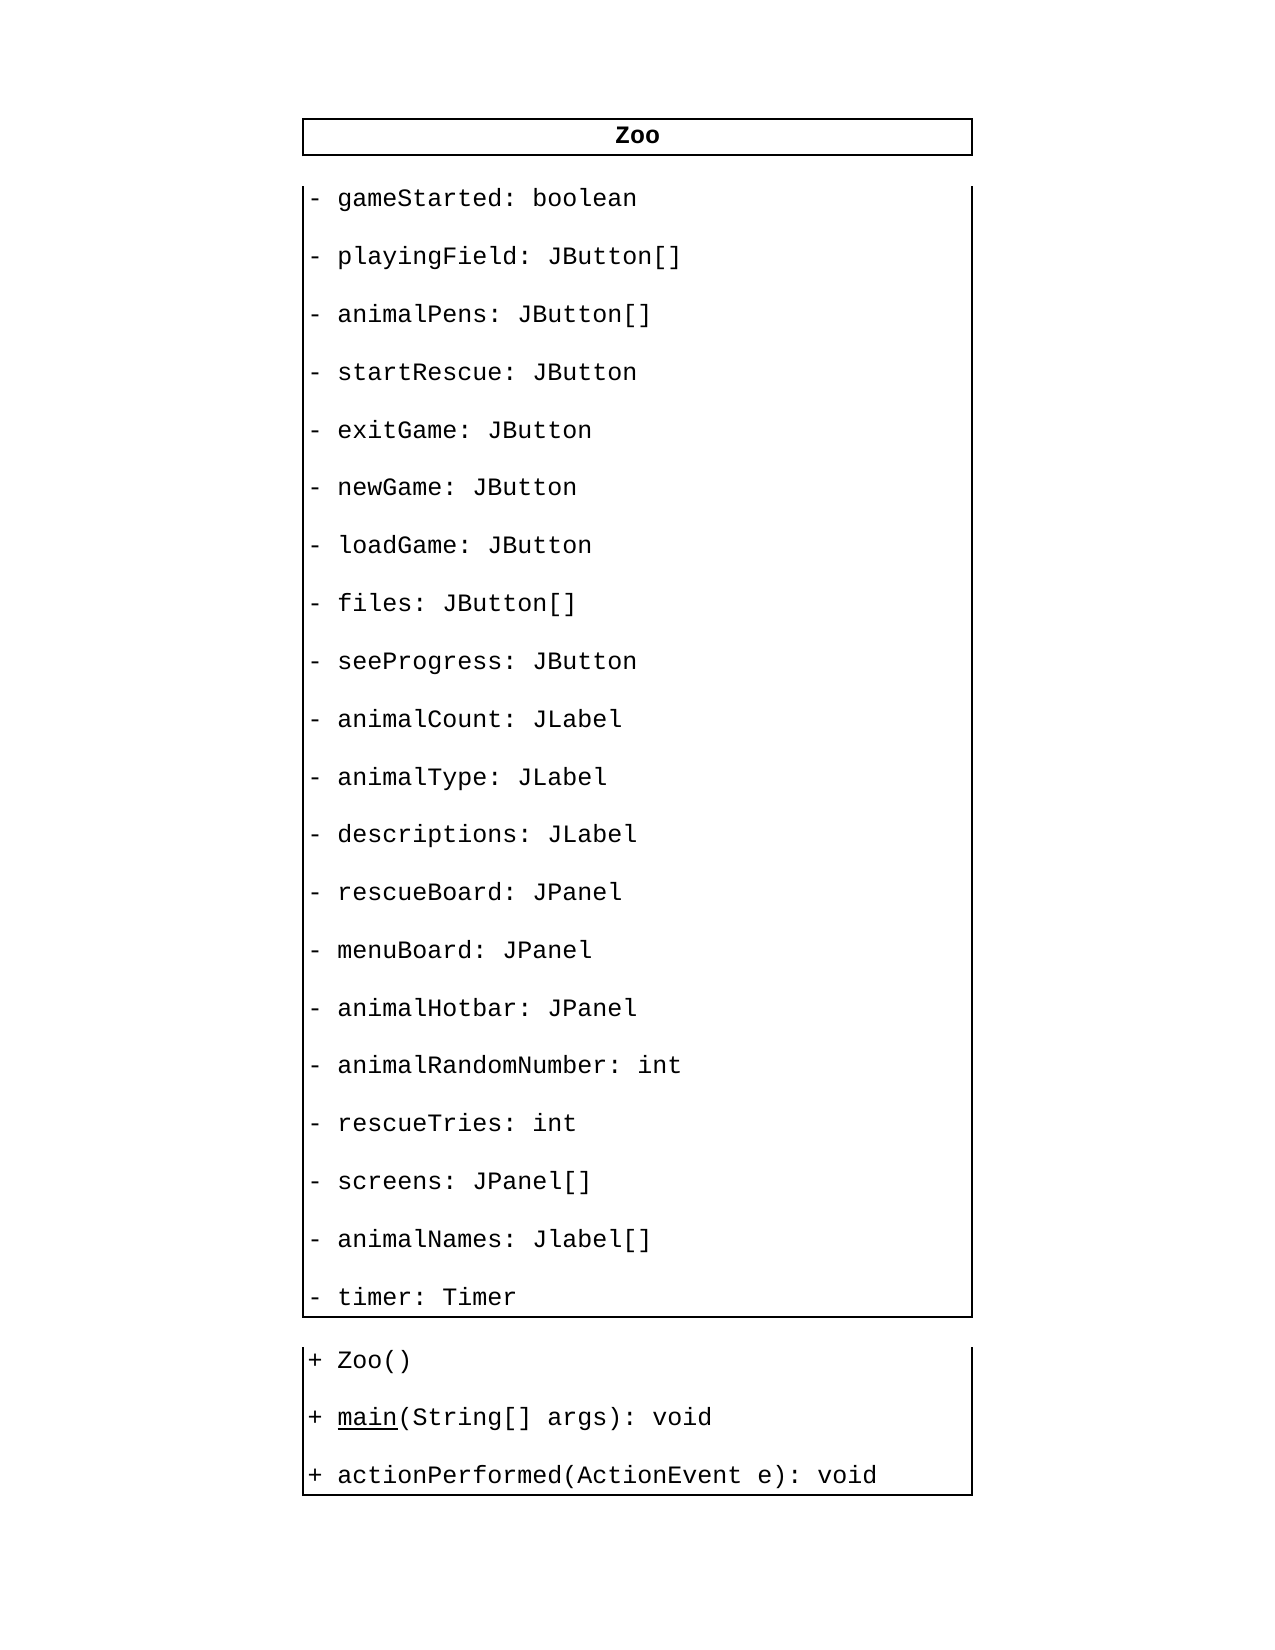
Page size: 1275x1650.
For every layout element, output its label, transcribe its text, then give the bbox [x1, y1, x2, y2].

table_cell [302, 1318, 973, 1347]
table_cell - gameStarted: boolean - playingField: JButton[] - animalPens: JButton[] - startRescue: JButton - exitGame: JButton - newGame: JButton - loadGame: JButton - files: JButton[] - seeProgress: JButton - animalCount: JLabel - animalType: JLabel - descriptions: JLabel - rescueBoard: JPanel - menuBoard: JPanel - animalHotbar: JPanel - animalRandomNumber: int - rescueTries: int - screens: JPanel[] - animalNames: Jlabel[] - timer: Timer [304, 186, 971, 1316]
table_cell [302, 1496, 973, 1526]
table_header Zoo [304, 120, 971, 154]
table_header [302, 156, 973, 186]
table_cell + Zoo() + main(String[] args): void + actionPerformed(ActionEvent e): void [304, 1347, 971, 1494]
